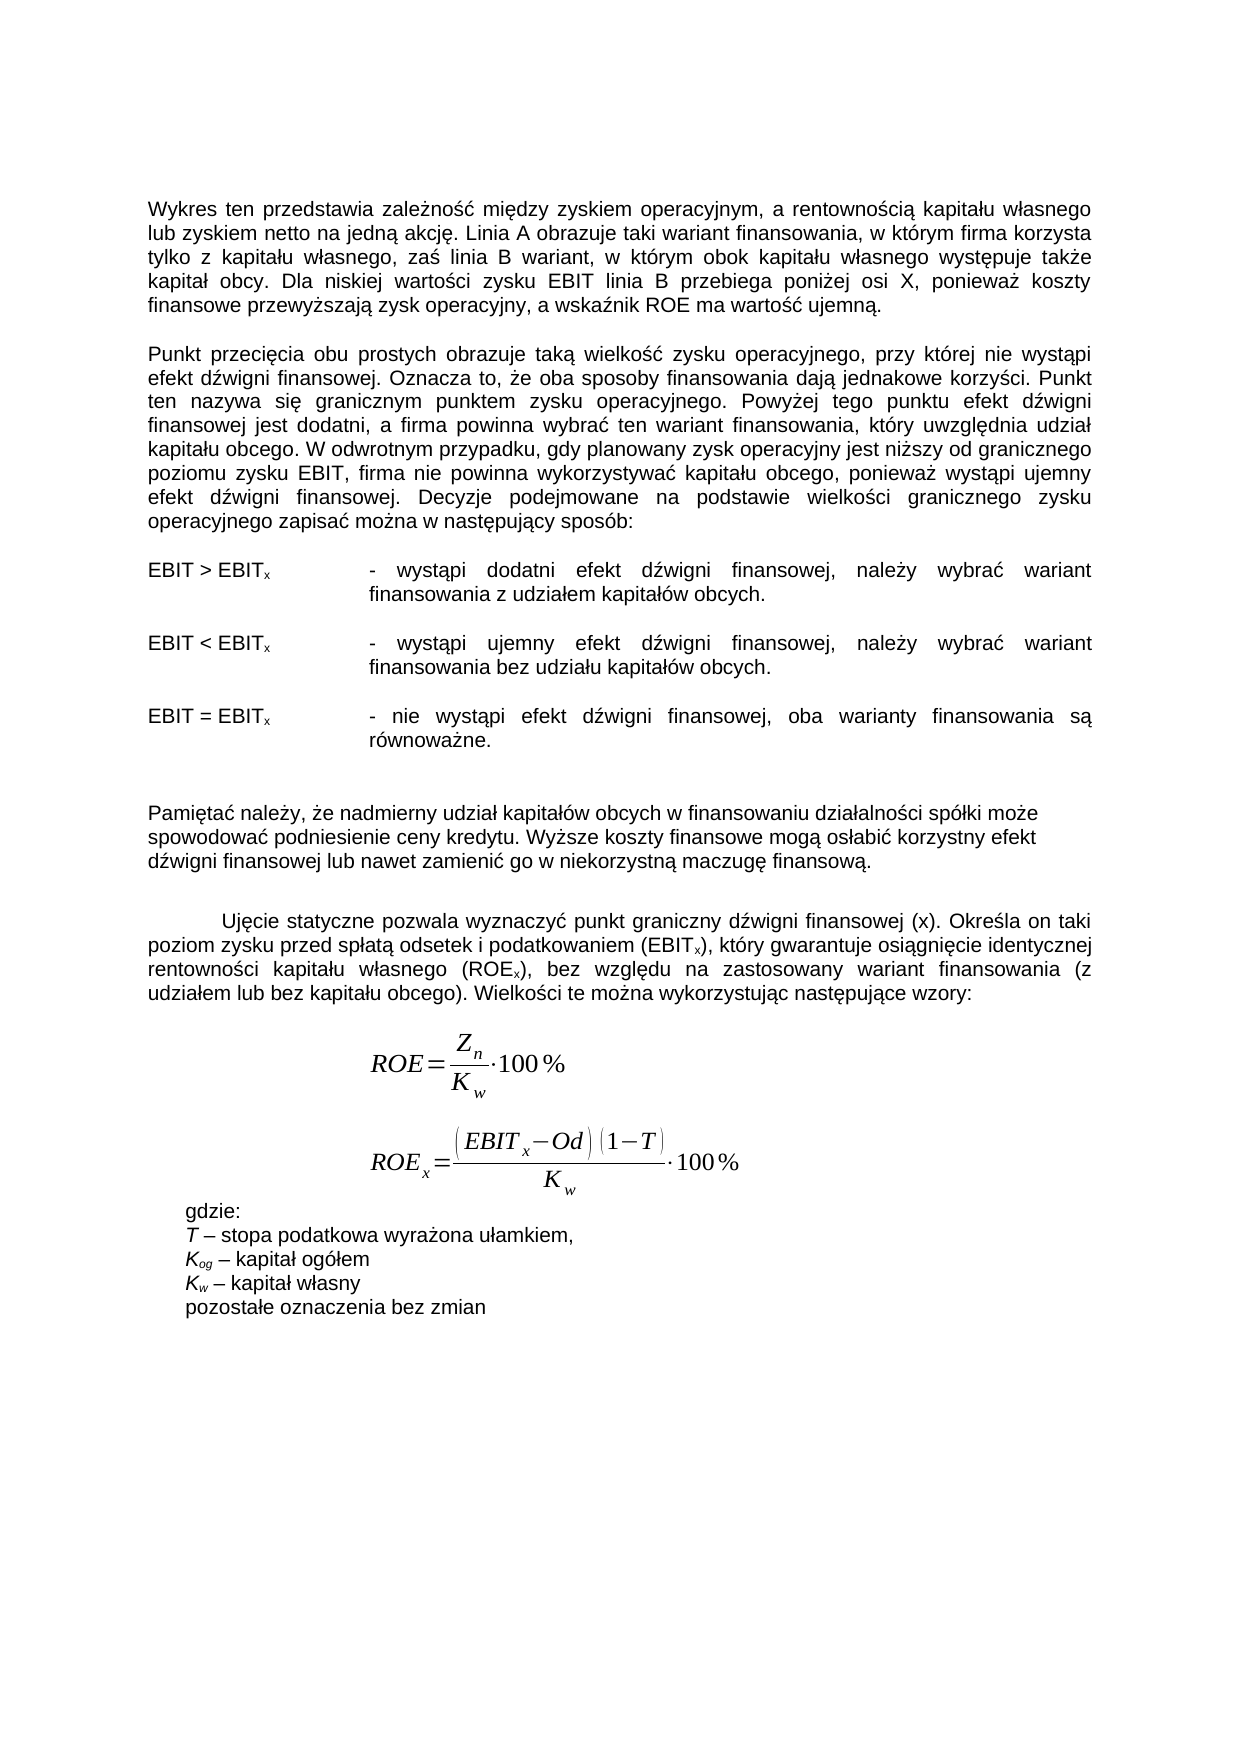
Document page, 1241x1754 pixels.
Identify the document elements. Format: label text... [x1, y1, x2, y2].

text Pamiętać należy, że nadmierny udział kapitałów obcych w finansowaniu działalności spółki może spowodować podniesienie ceny kredytu. Wyższe koszty finansowe mogą osłabić korzystny efekt dźwigni finansowej lub nawet zamienić go w niekorzystną maczugę finansową. [148, 801, 1093, 873]
text EBIT > EBITx - wystąpi dodatni efekt dźwigni finansowej, należy wybrać wariant finansowania z udziałem kapitałów obcych. [148, 558, 1093, 606]
text Punkt przecięcia obu prostych obrazuje taką wielkość zysku operacyjnego, przy której nie wystąpi efekt dźwigni finansowej. Oznacza to, że oba sposoby finansowania dają jednakowe korzyści. Punkt ten nazywa się granicznym punktem zysku operacyjnego. Powyżej tego punktu efekt dźwigni finansowej jest dodatni, a firma powinna wybrać ten wariant finansowania, który uwzględnia udział kapitału obcego. W odwrotnym przypadku, gdy planowany zysk operacyjny jest niższy od granicznego poziomu zysku EBIT, firma nie powinna wykorzystywać kapitału obcego, ponieważ wystąpi ujemny efekt dźwigni finansowej. Decyzje podejmowane na podstawie wielkości granicznego zysku operacyjnego zapisać można w następujący sposób: [148, 341, 1093, 533]
text Ujęcie statyczne pozwala wyznaczyć punkt graniczny dźwigni finansowej (x). Określa on taki poziom zysku przed spłatą odsetek i podatkowaniem (EBITx), który gwarantuje osiągnięcie identycznej rentowności kapitału własnego (ROEx), bez względu na zastosowany wariant finansowania (z udziałem lub bez kapitału obcego). Wielkości te można wykorzystując następujące wzory: [148, 909, 1093, 1005]
text EBIT = EBITx - nie wystąpi efekt dźwigni finansowej, oba warianty finansowania są równoważne. [148, 704, 1093, 752]
text pozostałe oznaczenia bez zmian [148, 1295, 1093, 1319]
text EBIT < EBITx - wystąpi ujemny efekt dźwigni finansowej, należy wybrać wariant finansowania bez udziału kapitałów obcych. [148, 631, 1093, 679]
text Kw – kapitał własny [148, 1271, 1093, 1295]
text T – stopa podatkowa wyrażona ułamkiem, [148, 1223, 1093, 1247]
text Wykres ten przedstawia zależność między zyskiem operacyjnym, a rentownością kapitału własnego lub zyskiem netto na jedną akcję. Linia A obrazuje taki wariant finansowania, w którym firma korzysta tylko z kapitału własnego, zaś linia B wariant, w którym obok kapitału własnego występuje także kapitał obcy. Dla niskiej wartości zysku EBIT linia B przebiega poniżej osi X, ponieważ koszty finansowe przewyższają zysk operacyjny, a wskaźnik ROE ma wartość ujemną. [148, 197, 1093, 316]
text gdzie: [148, 1199, 1093, 1223]
text Kog – kapitał ogółem [148, 1247, 1093, 1271]
